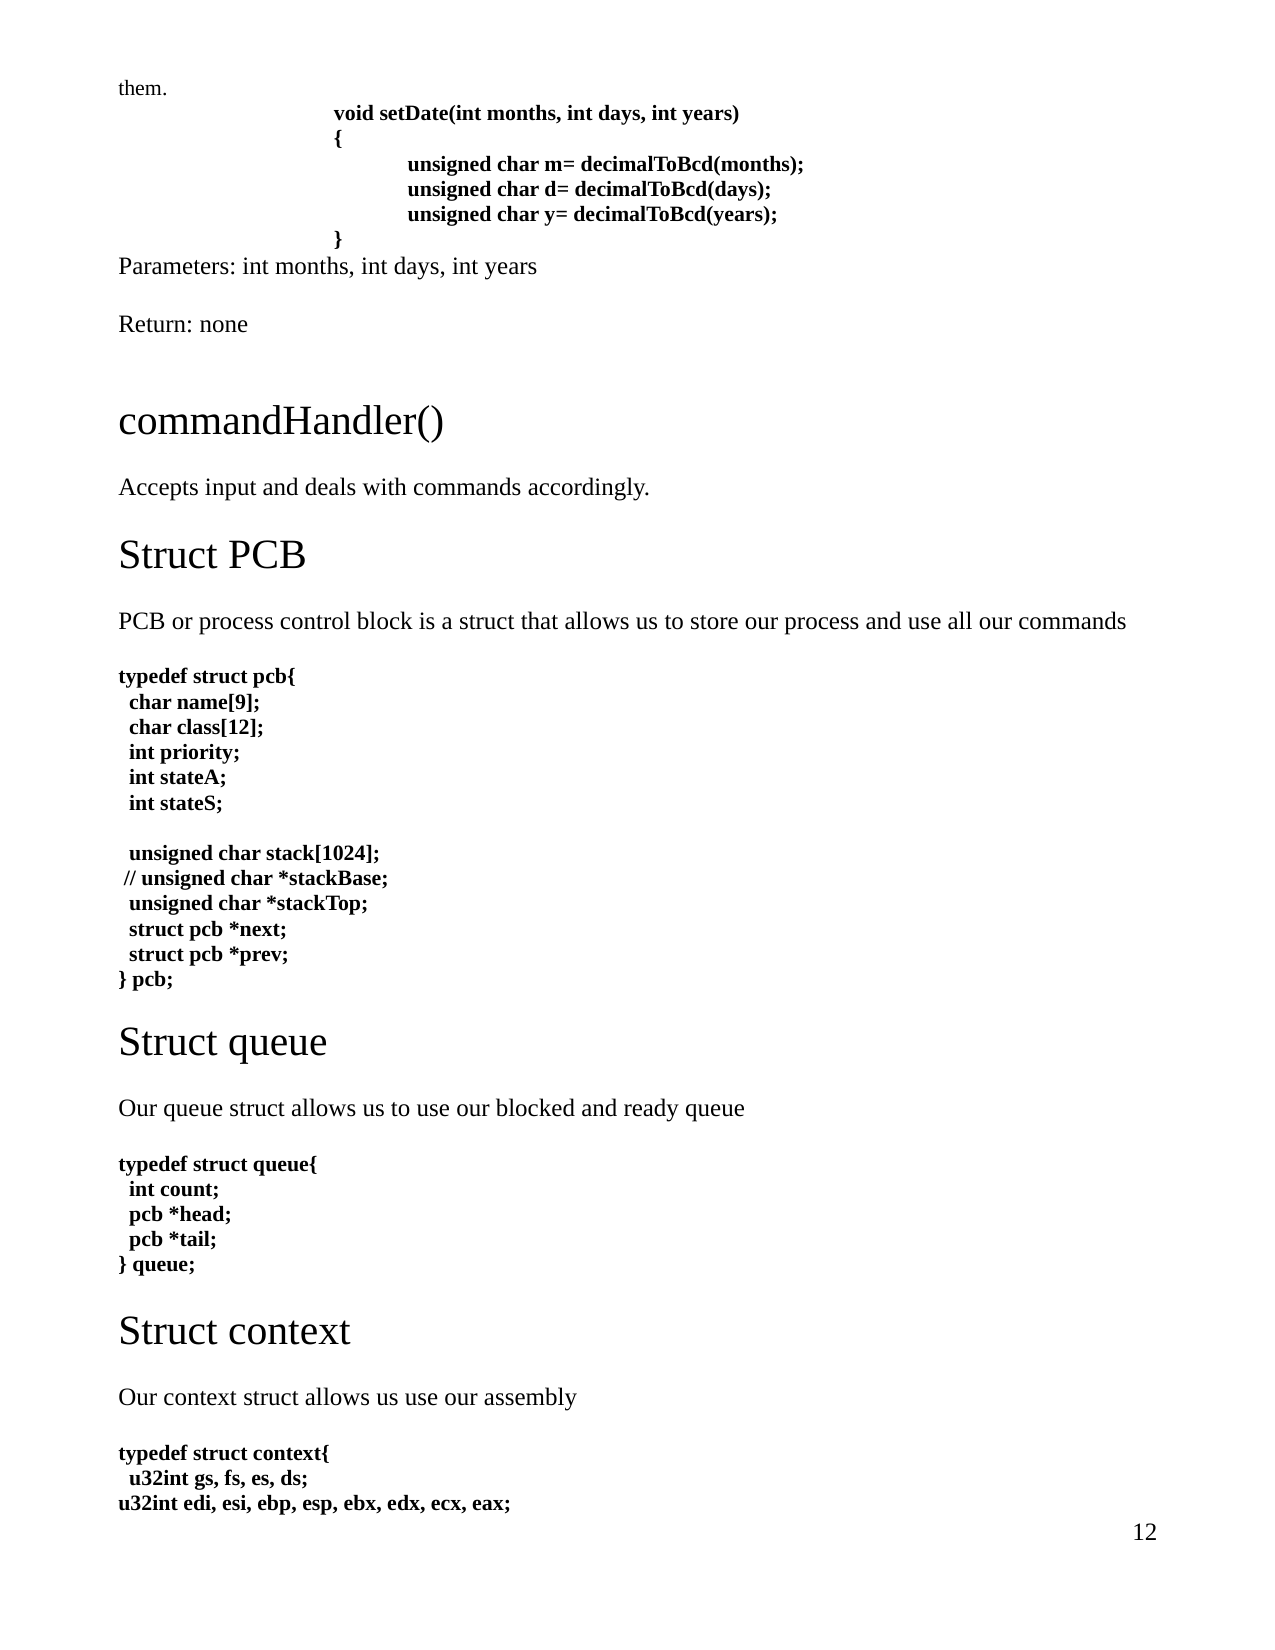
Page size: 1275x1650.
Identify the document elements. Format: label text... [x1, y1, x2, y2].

text int count; [118, 1176, 1157, 1201]
text void setDate(int months, int days, int years) [334, 100, 1157, 125]
text Return: none [118, 309, 1157, 338]
text typedef struct queue{ [118, 1151, 1157, 1176]
text them. [118, 75, 1157, 100]
text Our context struct allows us use our assembly [118, 1382, 1157, 1411]
text } queue; [118, 1251, 1157, 1277]
text Accepts input and deals with commands accordingly. [118, 472, 1157, 501]
text Struct PCB [118, 529, 1157, 577]
text unsigned char *stackTop; [118, 890, 1157, 916]
text pcb *head; [118, 1201, 1157, 1226]
text PCB or process control block is a struct that allows us to store our process and use all our commands [118, 606, 1157, 635]
text int stateA; [118, 764, 1157, 789]
text int stateS; [118, 789, 1157, 815]
text u32int gs, fs, es, ds; [118, 1465, 1157, 1490]
text typedef struct pcb{ [118, 663, 1157, 689]
text Struct context [118, 1305, 1157, 1353]
text commandHandler() [118, 395, 1157, 443]
text Our queue struct allows us to use our blocked and ready queue [118, 1093, 1157, 1122]
text int priority; [118, 739, 1157, 764]
text unsigned char y= decimalToBcd(years); [334, 201, 1157, 226]
text { [334, 125, 1157, 151]
text unsigned char d= decimalToBcd(days); [334, 176, 1157, 201]
text // unsigned char *stackBase; [118, 865, 1157, 890]
text u32int edi, esi, ebp, esp, ebx, edx, ecx, eax; [118, 1490, 1157, 1515]
text char name[9]; [118, 689, 1157, 714]
text pcb *tail; [118, 1226, 1157, 1251]
text char class[12]; [118, 714, 1157, 739]
text Parameters: int months, int days, int years [118, 251, 1157, 280]
text } [334, 226, 1157, 251]
text unsigned char m= decimalToBcd(months); [334, 151, 1157, 176]
text struct pcb *prev; [118, 941, 1157, 966]
text unsigned char stack[1024]; [118, 840, 1157, 865]
text typedef struct context{ [118, 1439, 1157, 1465]
text } pcb; [118, 966, 1157, 991]
text Struct queue [118, 1016, 1157, 1064]
text struct pcb *next; [118, 916, 1157, 941]
